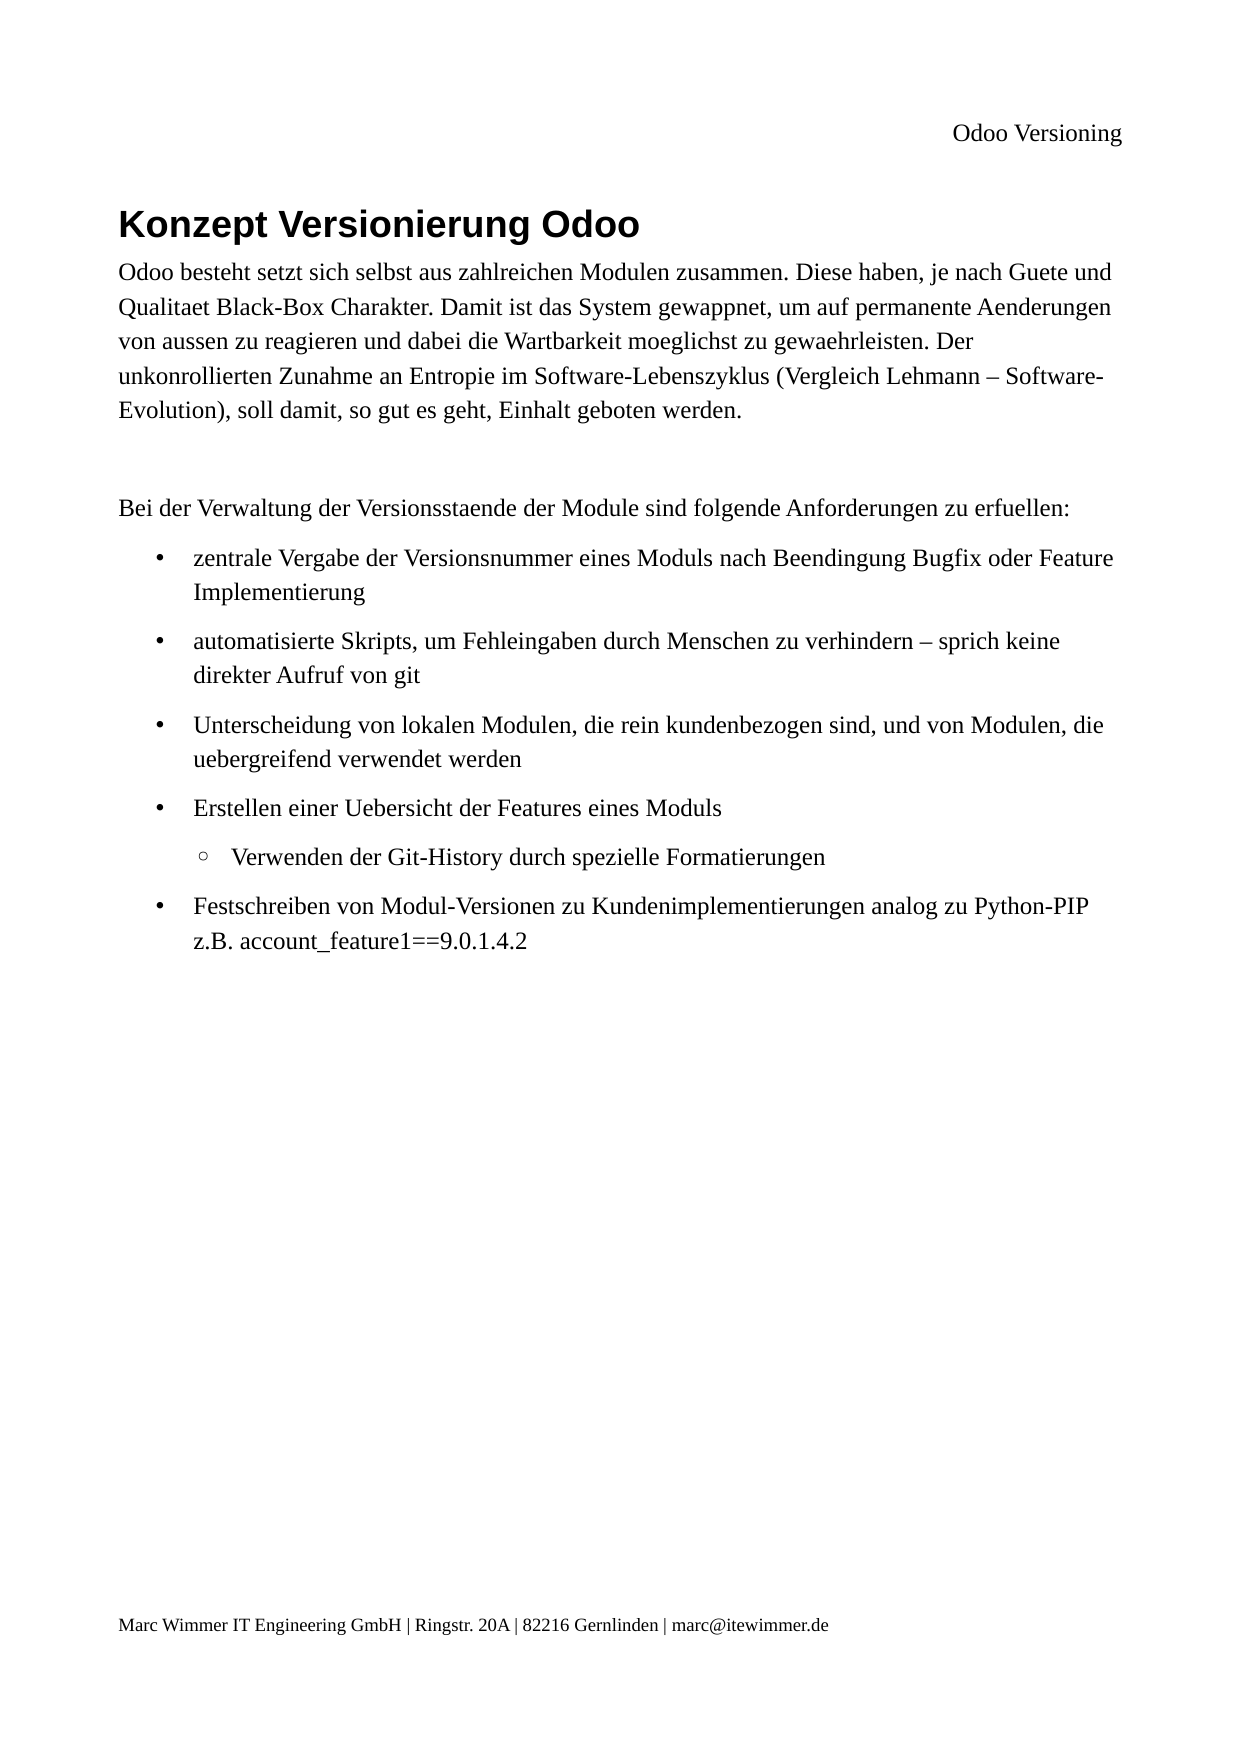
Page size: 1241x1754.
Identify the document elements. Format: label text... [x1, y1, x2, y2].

list Unterscheidung von lokalen Modulen, die rein kundenbezogen sind, und von Modulen, die uebergreifend verwendet werden [156, 710, 1122, 773]
list Erstellen einer Uebersicht der Features eines Moduls [156, 793, 1122, 822]
list Festschreiben von Modul-Versionen zu Kundenimplementierungen analog zu Python-PIP z.B. account_feature1==9.0.1.4.2 [156, 891, 1122, 954]
list Verwenden der Git-History durch spezielle Formatierungen [193, 842, 1122, 871]
text Odoo besteht setzt sich selbst aus zahlreichen Modulen zusammen. Diese haben, je nach Guete und Qualitaet Black-Box Charakter. Damit ist das System gewappnet, um auf permanente Aenderungen von aussen zu reagieren und dabei die Wartbarkeit moeglichst zu gewaehrleisten. Der unkonrollierten Zunahme an Entropie im Software-Lebenszyklus (Vergleich Lehmann – Software-Evolution), soll damit, so gut es geht, Einhalt geboten werden. [118, 257, 1122, 424]
text Bei der Verwaltung der Versionsstaende der Module sind folgende Anforderungen zu erfuellen: [118, 493, 1122, 522]
list automatisierte Skripts, um Fehleingaben durch Menschen zu verhindern – sprich keine direkter Aufruf von git [156, 626, 1122, 689]
list zentrale Vergabe der Versionsnummer eines Moduls nach Beendingung Bugfix oder Feature Implementierung [156, 543, 1122, 606]
subtitle Konzept Versionierung Odoo [118, 201, 1122, 245]
